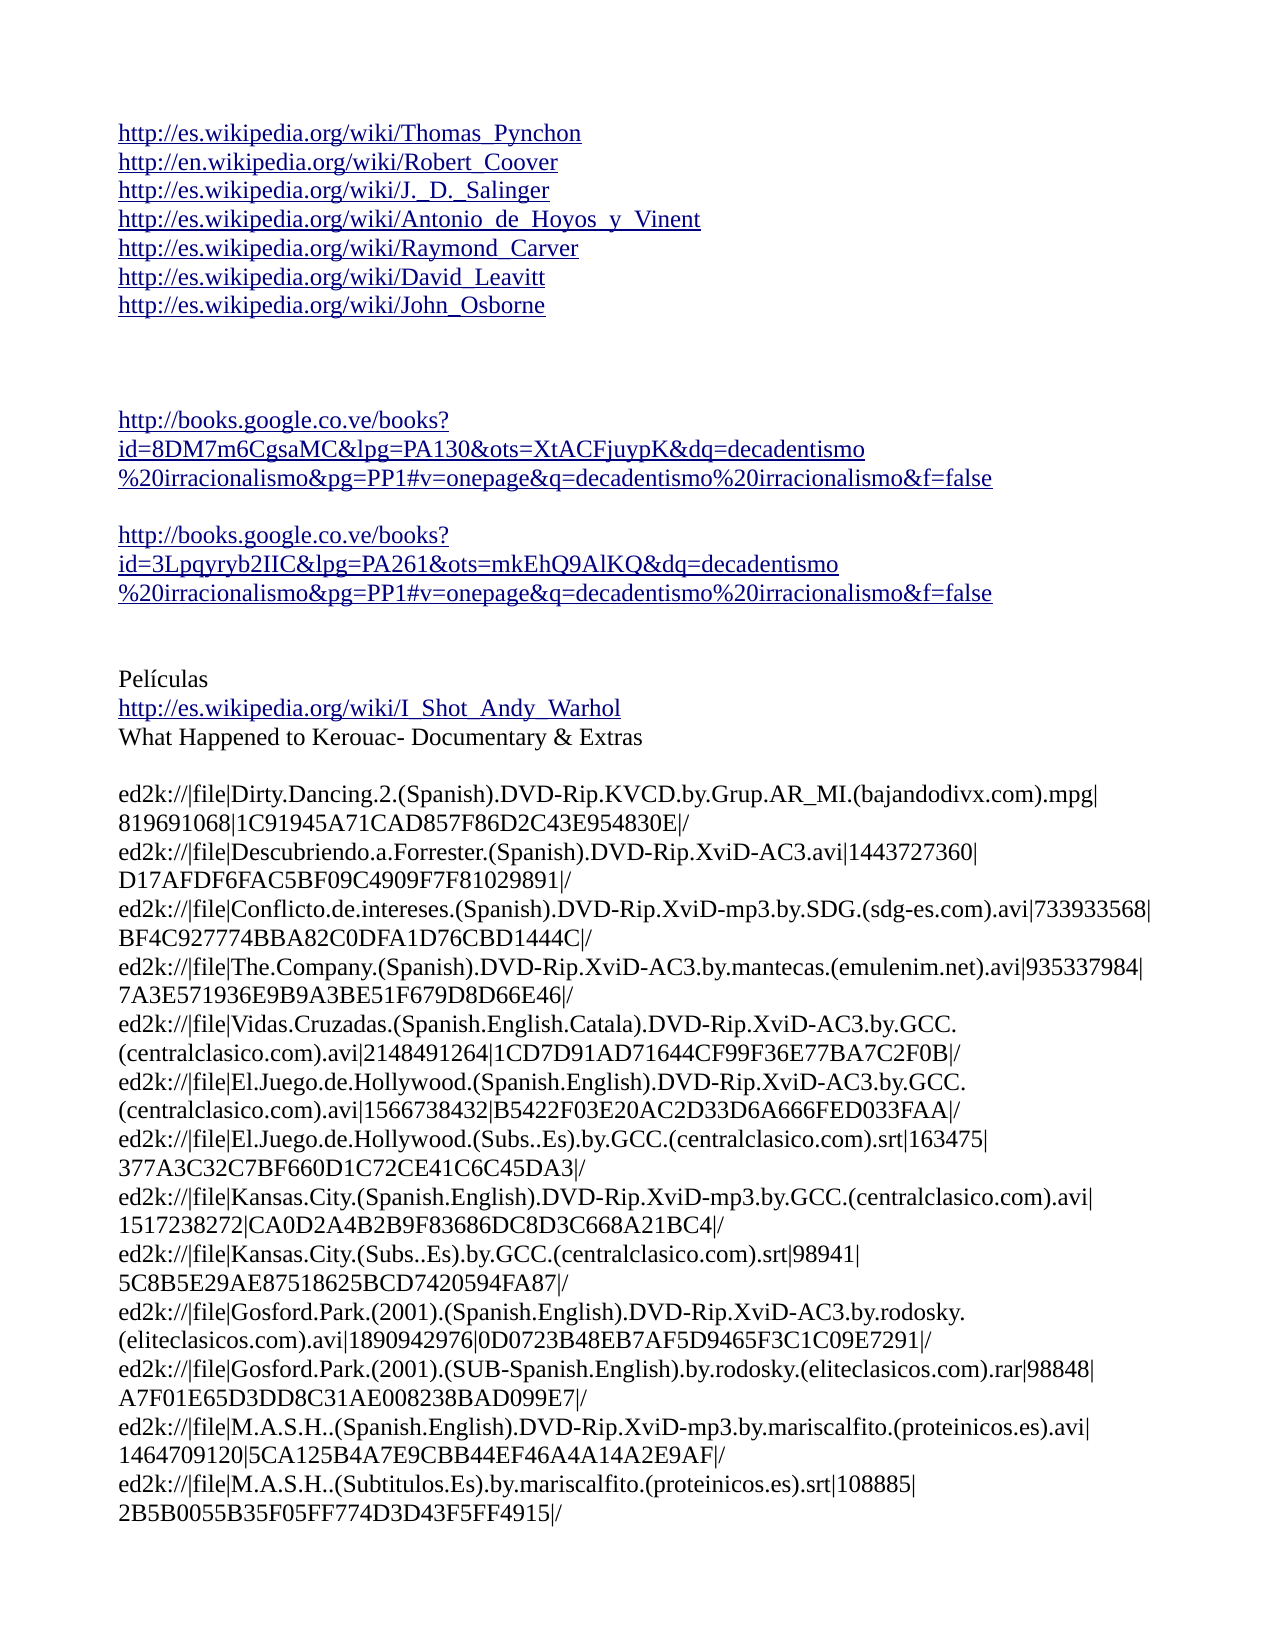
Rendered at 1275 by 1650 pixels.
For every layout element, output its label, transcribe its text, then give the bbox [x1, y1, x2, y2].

text ed2k://|file|M.A.S.H..(Subtitulos.Es).by.mariscalfito.(proteinicos.es).srt|108885|2B5B0055B35F05FF774D3D43F5FF4915|/ [118, 1469, 1157, 1527]
text http://books.google.co.ve/books?id=3Lpqyryb2IIC&lpg=PA261&ots=mkEhQ9AlKQ&dq=decadentismo%20irracionalismo&pg=PP1#v=onepage&q=decadentismo%20irracionalismo&f=false [118, 521, 1157, 607]
text ed2k://|file|The.Company.(Spanish).DVD-Rip.XviD-AC3.by.mantecas.(emulenim.net).avi|935337984|7A3E571936E9B9A3BE51F679D8D66E46|/ [118, 952, 1157, 1009]
text ed2k://|file|M.A.S.H..(Spanish.English).DVD-Rip.XviD-mp3.by.mariscalfito.(proteinicos.es).avi|1464709120|5CA125B4A7E9CBB44EF46A4A14A2E9AF|/ [118, 1412, 1157, 1469]
text ed2k://|file|Descubriendo.a.Forrester.(Spanish).DVD-Rip.XviD-AC3.avi|1443727360|D17AFDF6FAC5BF09C4909F7F81029891|/ [118, 837, 1157, 894]
text http://es.wikipedia.org/wiki/Raymond_Carver [118, 233, 1157, 262]
text ed2k://|file|Kansas.City.(Spanish.English).DVD-Rip.XviD-mp3.by.GCC.(centralclasico.com).avi|1517238272|CA0D2A4B2B9F83686DC8D3C668A21BC4|/ [118, 1182, 1157, 1239]
text http://books.google.co.ve/books?id=8DM7m6CgsaMC&lpg=PA130&ots=XtACFjuypK&dq=decadentismo%20irracionalismo&pg=PP1#v=onepage&q=decadentismo%20irracionalismo&f=false [118, 406, 1157, 492]
text http://es.wikipedia.org/wiki/David_Leavitt [118, 262, 1157, 291]
text ed2k://|file|Dirty.Dancing.2.(Spanish).DVD-Rip.KVCD.by.Grup.AR_MI.(bajandodivx.com).mpg|819691068|1C91945A71CAD857F86D2C43E954830E|/ [118, 779, 1157, 837]
text http://es.wikipedia.org/wiki/J._D._Salinger [118, 176, 1157, 204]
text http://es.wikipedia.org/wiki/John_Osborne [118, 291, 1157, 319]
text Películas [118, 664, 1157, 693]
text ed2k://|file|Kansas.City.(Subs..Es).by.GCC.(centralclasico.com).srt|98941|5C8B5E29AE87518625BCD7420594FA87|/ [118, 1239, 1157, 1297]
text What Happened to Kerouac- Documentary & Extras [118, 722, 1157, 751]
text ed2k://|file|Conflicto.de.intereses.(Spanish).DVD-Rip.XviD-mp3.by.SDG.(sdg-es.com).avi|733933568|BF4C927774BBA82C0DFA1D76CBD1444C|/ [118, 894, 1157, 952]
text http://es.wikipedia.org/wiki/Antonio_de_Hoyos_y_Vinent [118, 204, 1157, 233]
text http://es.wikipedia.org/wiki/I_Shot_Andy_Warhol [118, 693, 1157, 722]
text ed2k://|file|Vidas.Cruzadas.(Spanish.English.Catala).DVD-Rip.XviD-AC3.by.GCC.(centralclasico.com).avi|2148491264|1CD7D91AD71644CF99F36E77BA7C2F0B|/ [118, 1009, 1157, 1067]
text ed2k://|file|Gosford.Park.(2001).(Spanish.English).DVD-Rip.XviD-AC3.by.rodosky.(eliteclasicos.com).avi|1890942976|0D0723B48EB7AF5D9465F3C1C09E7291|/ [118, 1297, 1157, 1354]
text ed2k://|file|Gosford.Park.(2001).(SUB-Spanish.English).by.rodosky.(eliteclasicos.com).rar|98848|A7F01E65D3DD8C31AE008238BAD099E7|/ [118, 1354, 1157, 1412]
text ed2k://|file|El.Juego.de.Hollywood.(Spanish.English).DVD-Rip.XviD-AC3.by.GCC.(centralclasico.com).avi|1566738432|B5422F03E20AC2D33D6A666FED033FAA|/ [118, 1067, 1157, 1124]
text http://en.wikipedia.org/wiki/Robert_Coover [118, 147, 1157, 176]
text http://es.wikipedia.org/wiki/Thomas_Pynchon [118, 118, 1157, 147]
text ed2k://|file|El.Juego.de.Hollywood.(Subs..Es).by.GCC.(centralclasico.com).srt|163475|377A3C32C7BF660D1C72CE41C6C45DA3|/ [118, 1124, 1157, 1182]
